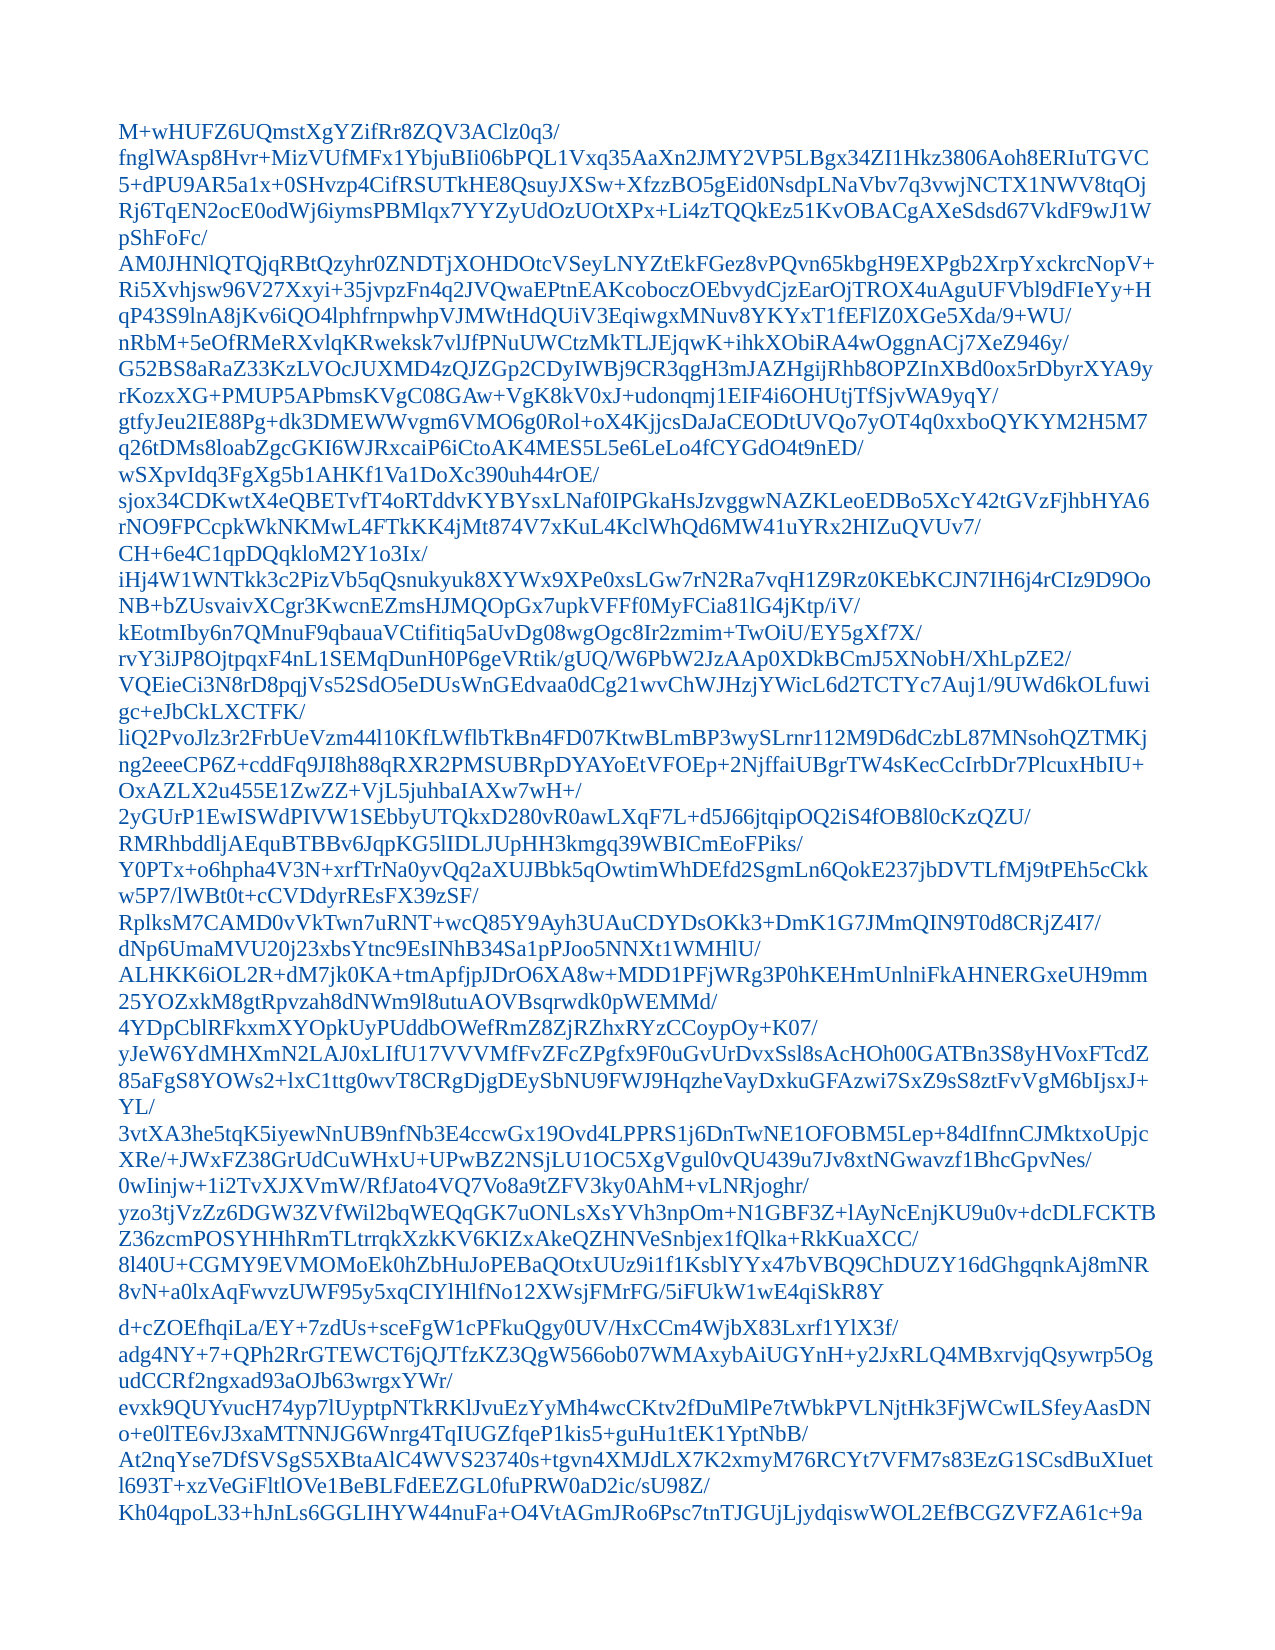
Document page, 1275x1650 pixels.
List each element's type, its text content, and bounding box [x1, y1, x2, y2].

text M+wHUFZ6UQmstXgYZifRr8ZQV3AClz0q3/fnglWAsp8Hvr+MizVUfMFx1YbjuBIi06bPQL1Vxq35AaXn2JMY2VP5LBgx34ZI1Hkz3806Aoh8ERIuTGVC5+dPU9AR5a1x+0SHvzp4CifRSUTkHE8QsuyJXSw+XfzzBO5gEid0NsdpLNaVbv7q3vwjNCTX1NWV8tqOjRj6TqEN2ocE0odWj6iymsPBMlqx7YYZyUdOzUOtXPx+Li4zTQQkEz51KvOBACgAXeSdsd67VkdF9wJ1WpShFoFc/AM0JHNlQTQjqRBtQzyhr0ZNDTjXOHDOtcVSeyLNYZtEkFGez8vPQvn65kbgH9EXPgb2XrpYxckrcNopV+Ri5Xvhjsw96V27Xxyi+35jvpzFn4q2JVQwaEPtnEAKcoboczOEbvydCjzEarOjTROX4uAguUFVbl9dFIeYy+HqP43S9lnA8jKv6iQO4lphfrnpwhpVJMWtHdQUiV3EqiwgxMNuv8YKYxT1fEFlZ0XGe5Xda/9+WU/nRbM+5eOfRMeRXvlqKRweksk7vlJfPNuUWCtzMkTLJEjqwK+ihkXObiRA4wOggnACj7XeZ946y/G52BS8aRaZ33KzLVOcJUXMD4zQJZGp2CDyIWBj9CR3qgH3mJAZHgijRhb8OPZInXBd0ox5rDbyrXYA9yrKozxXG+PMUP5APbmsKVgC08GAw+VgK8kV0xJ+udonqmj1EIF4i6OHUtjTfSjvWA9yqY/gtfyJeu2IE88Pg+dk3DMEWWvgm6VMO6g0Rol+oX4KjjcsDaJaCEODtUVQo7yOT4q0xxboQYKYM2H5M7q26tDMs8loabZgcGKI6WJRxcaiP6iCtoAK4MES5L5e6LeLo4fCYGdO4t9nED/wSXpvIdq3FgXg5b1AHKf1Va1DoXc390uh44rOE/sjox34CDKwtX4eQBETvfT4oRTddvKYBYsxLNaf0IPGkaHsJzvggwNAZKLeoEDBo5XcY42tGVzFjhbHYA6rNO9FPCcpkWkNKMwL4FTkKK4jMt874V7xKuL4KclWhQd6MW41uYRx2HIZuQVUv7/CH+6e4C1qpDQqkloM2Y1o3Ix/iHj4W1WNTkk3c2PizVb5qQsnukyuk8XYWx9XPe0xsLGw7rN2Ra7vqH1Z9Rz0KEbKCJN7IH6j4rCIz9D9OoNB+bZUsvaivXCgr3KwcnEZmsHJMQOpGx7upkVFFf0MyFCia81lG4jKtp/iV/kEotmIby6n7QMnuF9qbauaVCtifitiq5aUvDg08wgOgc8Ir2zmim+TwOiU/EY5gXf7X/rvY3iJP8OjtpqxF4nL1SEMqDunH0P6geVRtik/gUQ/W6PbW2JzAAp0XDkBCmJ5XNobH/XhLpZE2/VQEieCi3N8rD8pqjVs52SdO5eDUsWnGEdvaa0dCg21wvChWJHzjYWicL6d2TCTYc7Auj1/9UWd6kOLfuwigc+eJbCkLXCTFK/liQ2PvoJlz3r2FrbUeVzm44l10KfLWflbTkBn4FD07KtwBLmBP3wySLrnr112M9D6dCzbL87MNsohQZTMKjng2eeeCP6Z+cddFq9JI8h88qRXR2PMSUBRpDYAYoEtVFOEp+2NjffaiUBgrTW4sKecCcIrbDr7PlcuxHbIU+OxAZLX2u455E1ZwZZ+VjL5juhbaIAXw7wH+/2yGUrP1EwISWdPIVW1SEbbyUTQkxD280vR0awLXqF7L+d5J66jtqipOQ2iS4fOB8l0cKzQZU/RMRhbddljAEquBTBBv6JqpKG5lIDLJUpHH3kmgq39WBICmEoFPiks/Y0PTx+o6hpha4V3N+xrfTrNa0yvQq2aXUJBbk5qOwtimWhDEfd2SgmLn6QokE237jbDVTLfMj9tPEh5cCkkw5P7/lWBt0t+cCVDdyrREsFX39zSF/RplksM7CAMD0vVkTwn7uRNT+wcQ85Y9Ayh3UAuCDYDsOKk3+DmK1G7JMmQIN9T0d8CRjZ4I7/dNp6UmaMVU20j23xbsYtnc9EsINhB34Sa1pPJoo5NNXt1WMHlU/ALHKK6iOL2R+dM7jk0KA+tmApfjpJDrO6XA8w+MDD1PFjWRg3P0hKEHmUnlniFkAHNERGxeUH9mm25YOZxkM8gtRpvzah8dNWm9l8utuAOVBsqrwdk0pWEMMd/4YDpCblRFkxmXYOpkUyPUddbOWefRmZ8ZjRZhxRYzCCoypOy+K07/yJeW6YdMHXmN2LAJ0xLIfU17VVVMfFvZFcZPgfx9F0uGvUrDvxSsl8sAcHOh00GATBn3S8yHVoxFTcdZ85aFgS8YOWs2+lxC1ttg0wvT8CRgDjgDEySbNU9FWJ9HqzheVayDxkuGFAzwi7SxZ9sS8ztFvVgM6bIjsxJ+YL/3vtXA3he5tqK5iyewNnUB9nfNb3E4ccwGx19Ovd4LPPRS1j6DnTwNE1OFOBM5Lep+84dIfnnCJMktxoUpjcXRe/+JWxFZ38GrUdCuWHxU+UPwBZ2NSjLU1OC5XgVgul0vQU439u7Jv8xtNGwavzf1BhcGpvNes/0wIinjw+1i2TvXJXVmW/RfJato4VQ7Vo8a9tZFV3ky0AhM+vLNRjoghr/yzo3tjVzZz6DGW3ZVfWil2bqWEQqGK7uONLsXsYVh3npOm+N1GBF3Z+lAyNcEnjKU9u0v+dcDLFCKTBZ36zcmPOSYHHhRmTLtrrqkXzkKV6KIZxAkeQZHNVeSnbjex1fQlka+RkKuaXCC/8l40U+CGMY9EVMOMoEk0hZbHuJoPEBaQOtxUUz9i1f1KsblYYx47bVBQ9ChDUZY16dGhgqnkAj8mNR8vN+a0lxAqFwvzUWF95y5xqCIYlHlfNo12XWsjFMrFG/5iFUkW1wE4qiSkR8Y [118, 118, 1157, 1304]
text d+cZOEfhqiLa/EY+7zdUs+sceFgW1cPFkuQgy0UV/HxCCm4WjbX83Lxrf1YlX3f/adg4NY+7+QPh2RrGTEWCT6jQJTfzKZ3QgW566ob07WMAxybAiUGYnH+y2JxRLQ4MBxrvjqQsywrp5OgudCCRf2ngxad93aOJb63wrgxYWr/evxk9QUYvucH74yp7lUyptpNTkRKlJvuEzYyMh4wcCKtv2fDuMlPe7tWbkPVLNjtHk3FjWCwILSfeyAasDNo+e0lTE6vJ3xaMTNNJG6Wnrg4TqIUGZfqeP1kis5+guHu1tEK1YptNbB/At2nqYse7DfSVSgS5XBtaAlC4WVS23740s+tgvn4XMJdLX7K2xmyM76RCYt7VFM7s83EzG1SCsdBuXIuetl693T+xzVeGiFltlOVe1BeBLFdEEZGL0fuPRW0aD2ic/sU98Z/Kh04qpoL33+hJnLs6GGLIHYW44nuFa+O4VtAGmJRo6Psc7tnTJGUjLjydqiswWOL2EfBCGZVFZA61c+9a [118, 1314, 1157, 1525]
